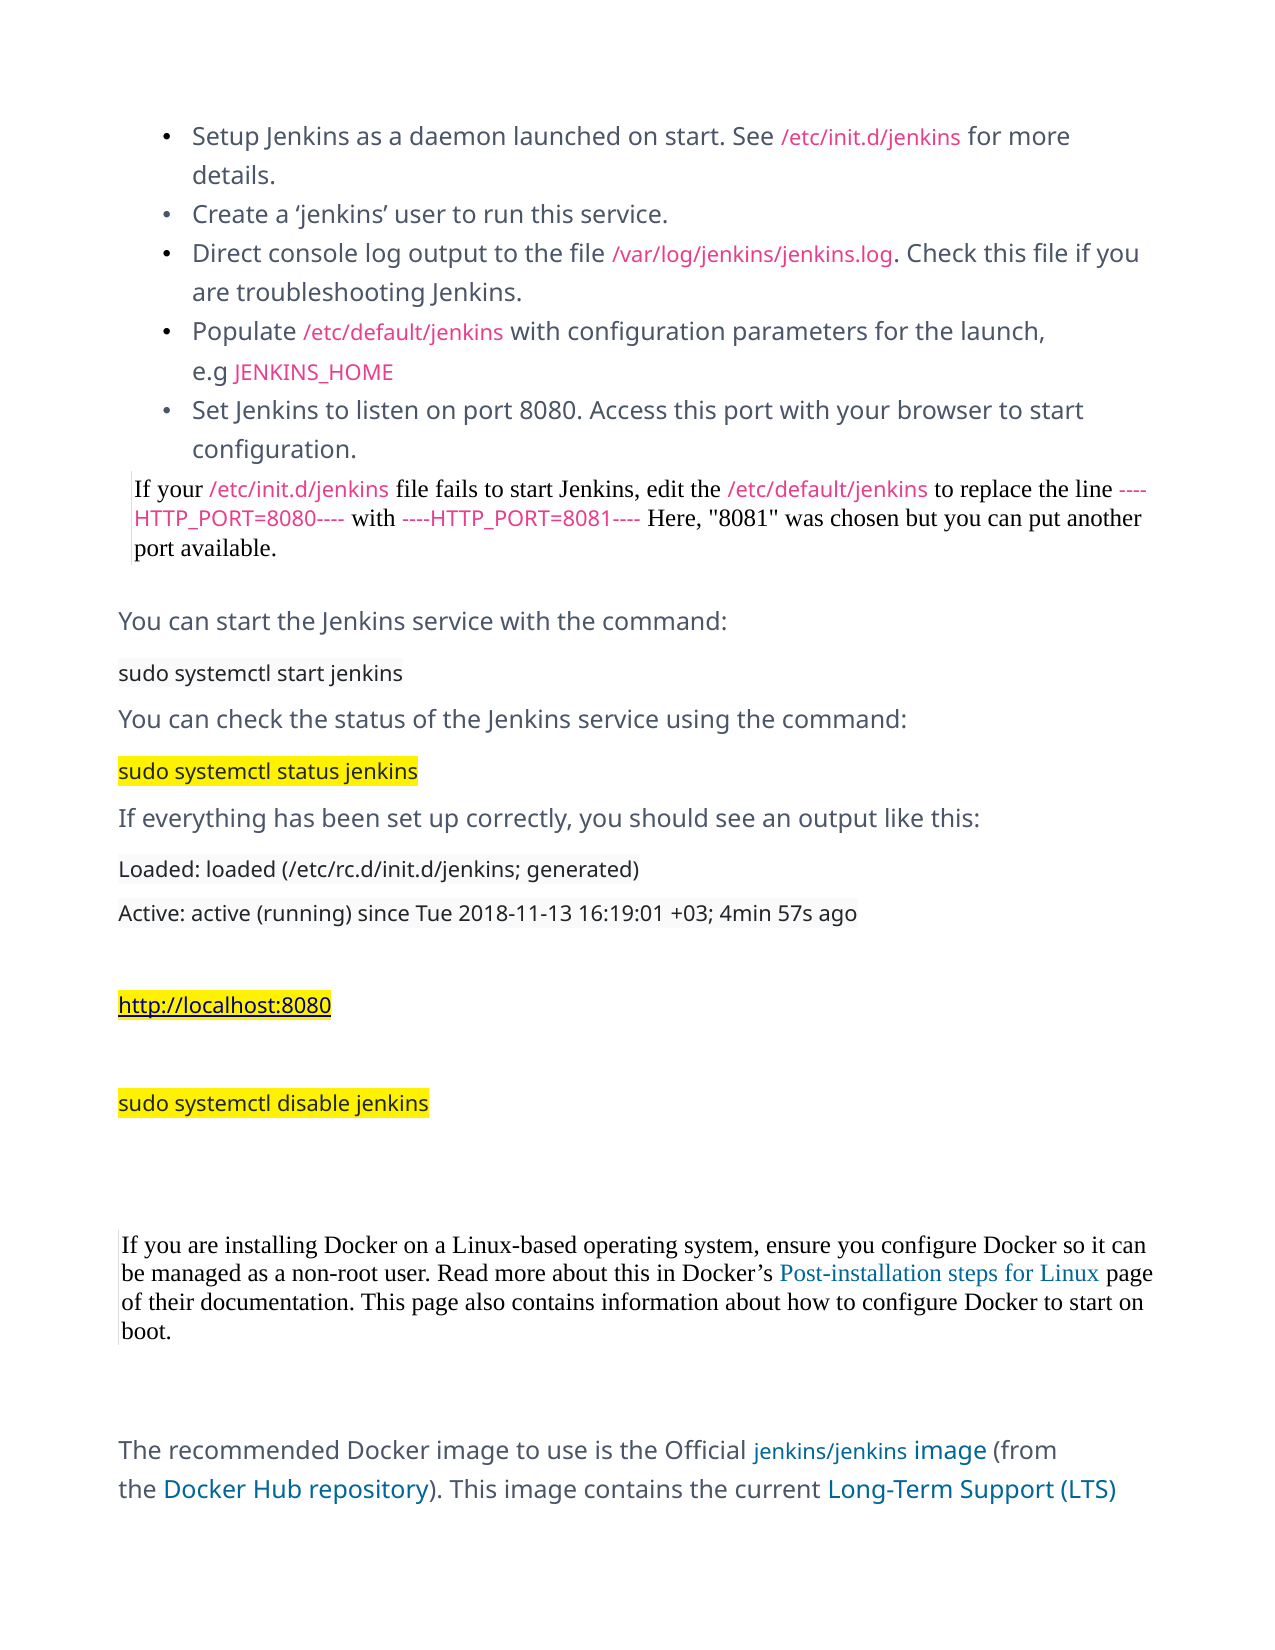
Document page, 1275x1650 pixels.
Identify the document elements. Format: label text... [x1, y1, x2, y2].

table_header If you are installing Docker on a Linux-based operating system, ensure you configure Docker so it can be managed as a non-root user. Read more about this in Docker’s Post-installation steps for Linux page of their documentation. This page also contains information about how to configure Docker to start on boot. [119, 1230, 1157, 1345]
text sudo systemctl status jenkins [118, 756, 1157, 786]
list Set Jenkins to listen on port 8080. Access this port with your browser to start configuration. [162, 392, 1157, 466]
text The recommended Docker image to use is the Official jenkins/jenkins image (from the Docker Hub repository). This image contains the current Long-Term Support (LTS) [118, 1433, 1157, 1506]
text sudo systemctl start jenkins [118, 658, 1157, 687]
list Setup Jenkins as a daemon launched on start. See /etc/init.d/jenkins for more details. [162, 118, 1157, 191]
table_header [118, 471, 131, 565]
list Direct console log output to the file /var/log/jenkins/jenkins.log. Check this file if you are troubleshooting Jenkins. [162, 236, 1157, 309]
text Active: active (running) since Tue 2018-11-13 16:19:01 +03; 4min 57s ago [118, 898, 1157, 928]
text You can start the Jenkins service with the command: [118, 604, 1157, 638]
text If everything has been set up correctly, you should see an output like this: [118, 800, 1157, 834]
list Create a ‘jenkins’ user to run this service. [162, 196, 1157, 231]
text Loaded: loaded (/etc/rc.d/init.d/jenkins; generated) [118, 854, 1157, 884]
text You can check the status of the Jenkins service using the command: [118, 702, 1157, 736]
list Populate /etc/default/jenkins with configuration parameters for the launch, e.g JENKINS_HOME [162, 314, 1157, 387]
text http://localhost:8080 [118, 990, 1157, 1020]
text sudo systemctl disable jenkins [118, 1088, 1157, 1118]
table_header If your /etc/init.d/jenkins file fails to start Jenkins, edit the /etc/default/jenkins to replace the line ----HTTP_PORT=8080---- with ----HTTP_PORT=8081---- Here, "8081" was chosen but you can put another port available. [132, 471, 1157, 565]
